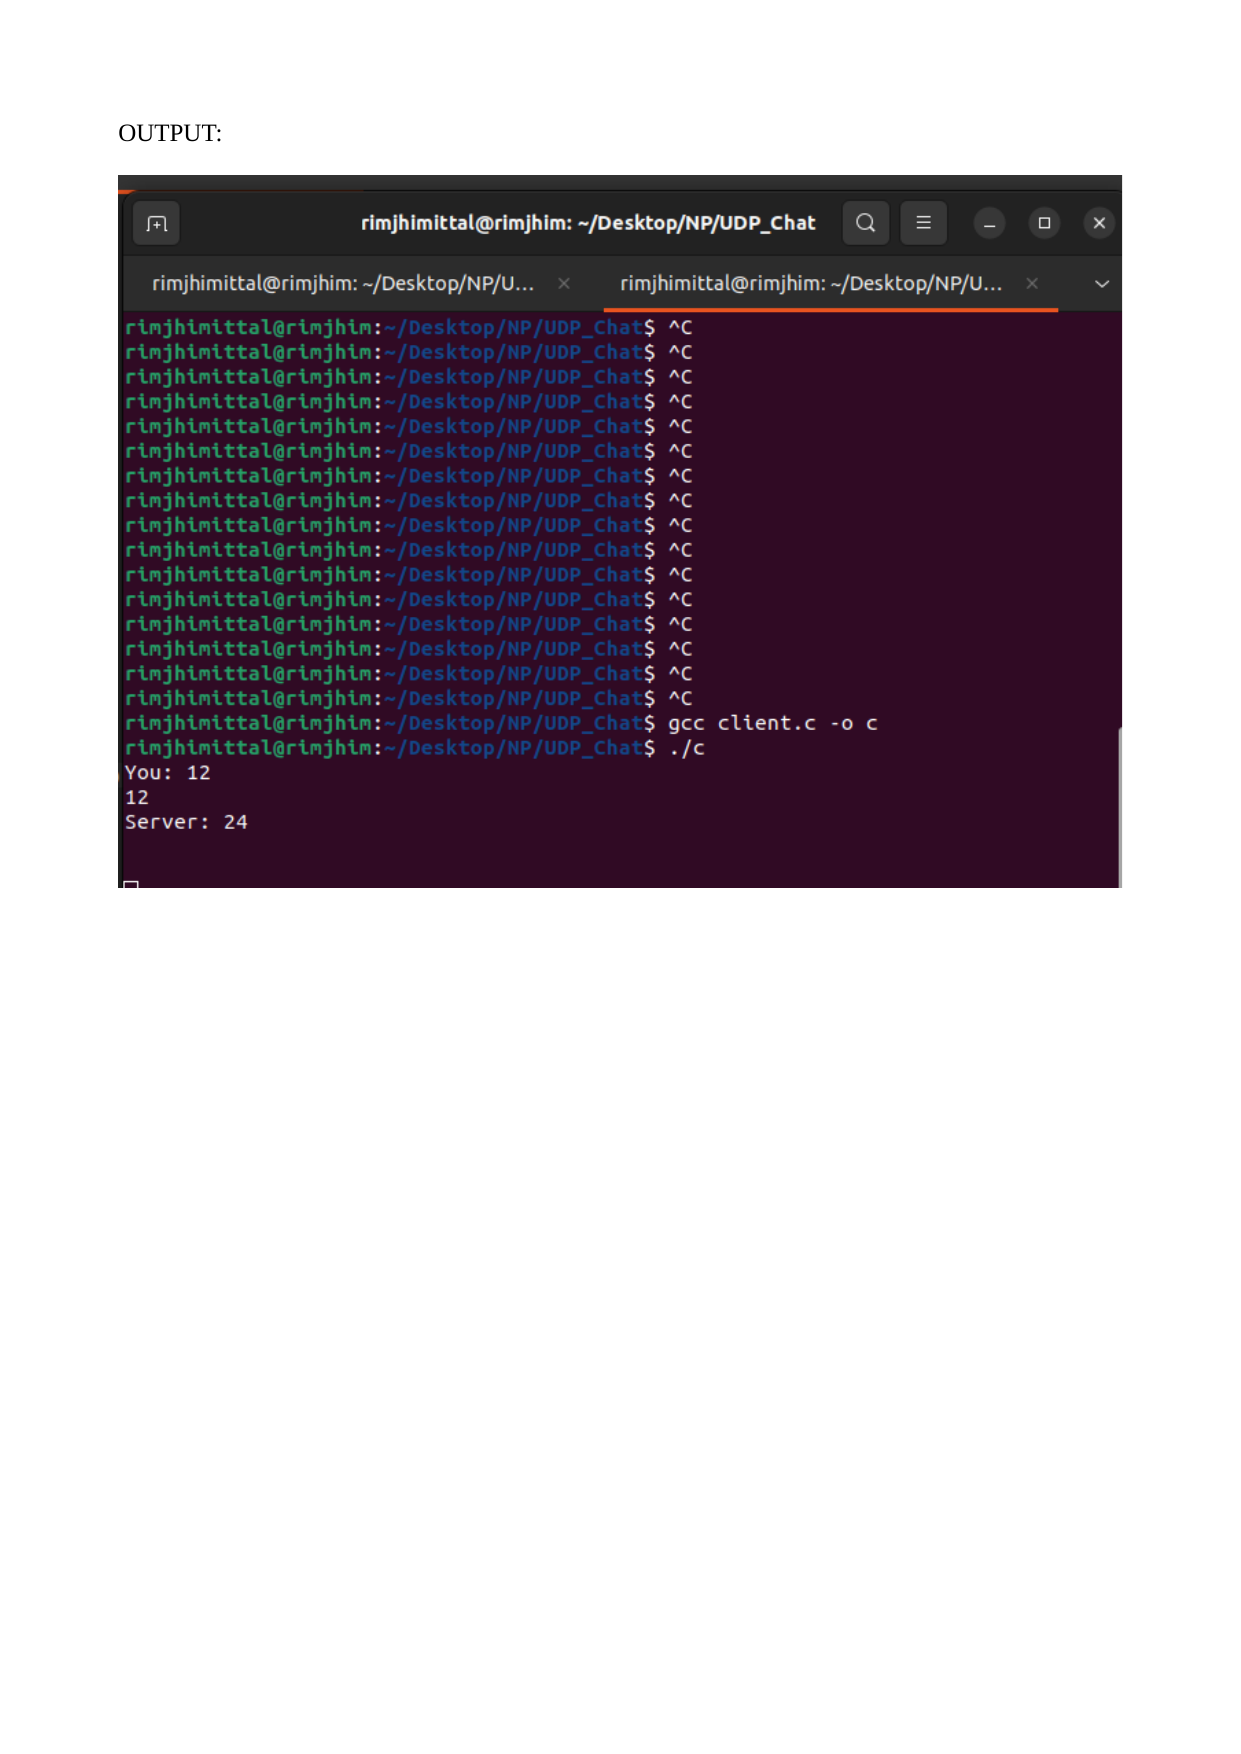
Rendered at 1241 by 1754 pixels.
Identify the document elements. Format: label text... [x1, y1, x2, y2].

picture [118, 175, 1123, 888]
text OUTPUT: [118, 118, 1122, 147]
